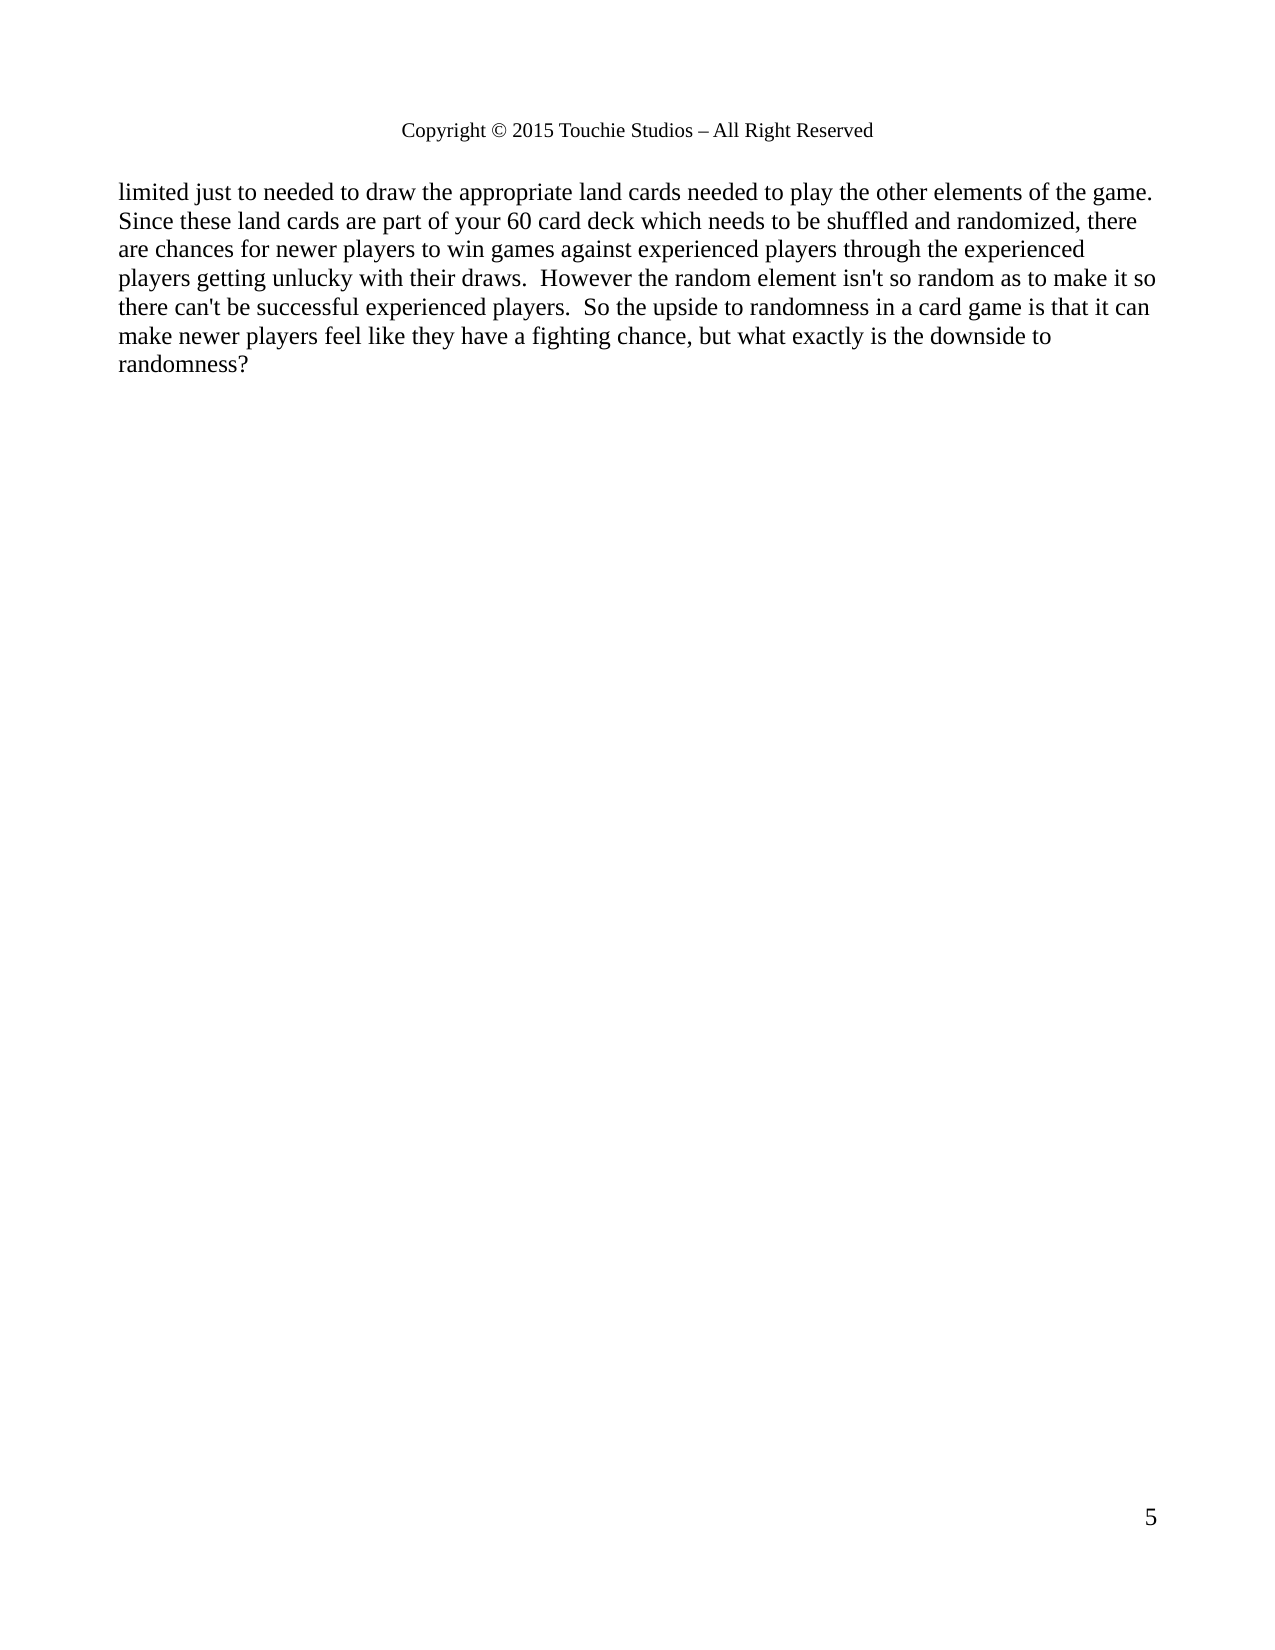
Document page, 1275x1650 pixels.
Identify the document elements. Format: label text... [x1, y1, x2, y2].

text limited just to needed to draw the appropriate land cards needed to play the other elements of the game. Since these land cards are part of your 60 card deck which needs to be shuffled and randomized, there are chances for newer players to win games against experienced players through the experienced players getting unlucky with their draws. However the random element isn't so random as to make it so there can't be successful experienced players. So the upside to randomness in a card game is that it can make newer players feel like they have a fighting chance, but what exactly is the downside to randomness? [118, 177, 1157, 378]
